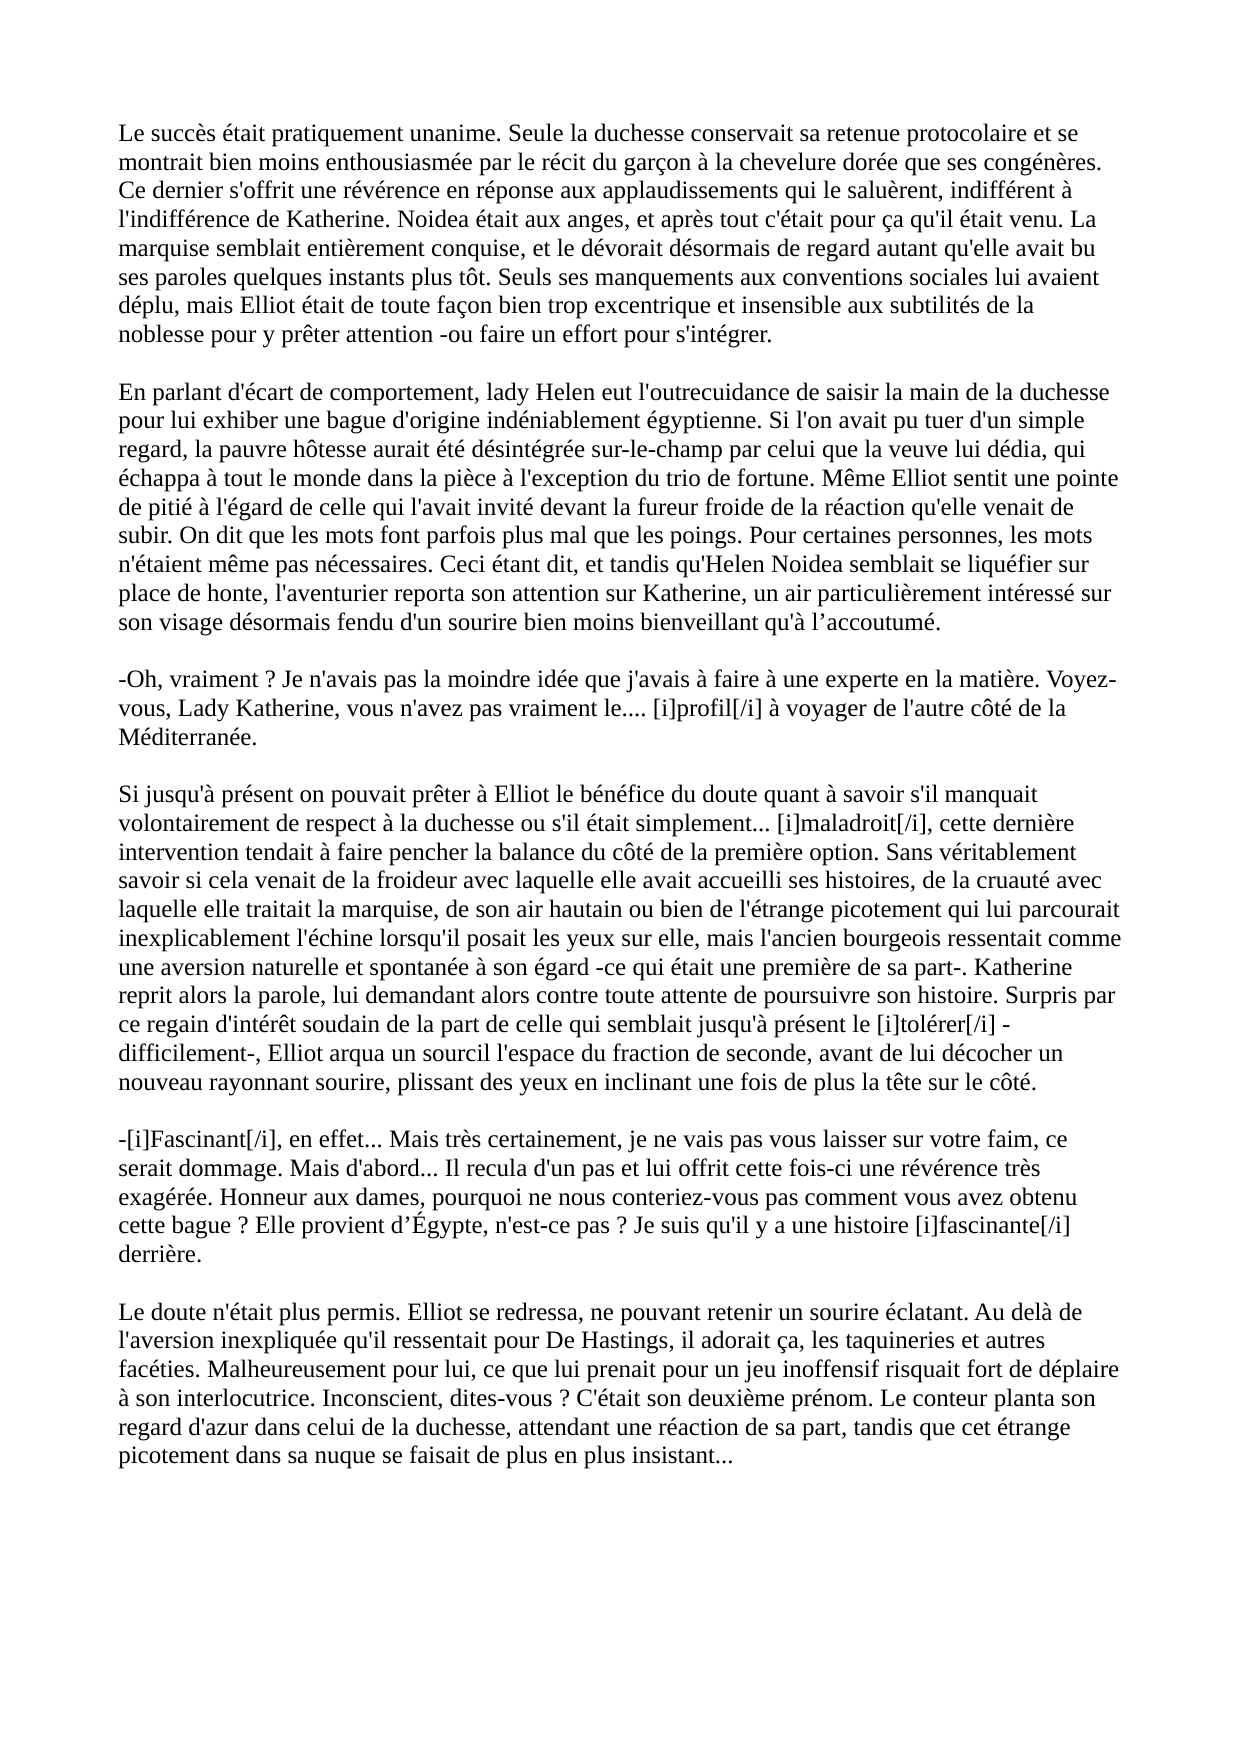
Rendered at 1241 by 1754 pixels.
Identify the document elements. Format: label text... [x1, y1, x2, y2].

text -[i]Fascinant[/i], en effet... Mais très certainement, je ne vais pas vous laisser sur votre faim, ce serait dommage. Mais d'abord... Il recula d'un pas et lui offrit cette fois-ci une révérence très exagérée. Honneur aux dames, pourquoi ne nous conteriez-vous pas comment vous avez obtenu cette bague ? Elle provient d’Égypte, n'est-ce pas ? Je suis qu'il y a une histoire [i]fascinante[/i] derrière. [118, 1124, 1122, 1268]
text En parlant d'écart de comportement, lady Helen eut l'outrecuidance de saisir la main de la duchesse pour lui exhiber une bague d'origine indéniablement égyptienne. Si l'on avait pu tuer d'un simple regard, la pauvre hôtesse aurait été désintégrée sur-le-champ par celui que la veuve lui dédia, qui échappa à tout le monde dans la pièce à l'exception du trio de fortune. Même Elliot sentit une pointe de pitié à l'égard de celle qui l'avait invité devant la fureur froide de la réaction qu'elle venait de subir. On dit que les mots font parfois plus mal que les poings. Pour certaines personnes, les mots n'étaient même pas nécessaires. Ceci étant dit, et tandis qu'Helen Noidea semblait se liquéfier sur place de honte, l'aventurier reporta son attention sur Katherine, un air particulièrement intéressé sur son visage désormais fendu d'un sourire bien moins bienveillant qu'à l’accoutumé. [118, 377, 1122, 636]
text Le succès était pratiquement unanime. Seule la duchesse conservait sa retenue protocolaire et se montrait bien moins enthousiasmée par le récit du garçon à la chevelure dorée que ses congénères. Ce dernier s'offrit une révérence en réponse aux applaudissements qui le saluèrent, indifférent à l'indifférence de Katherine. Noidea était aux anges, et après tout c'était pour ça qu'il était venu. La marquise semblait entièrement conquise, et le dévorait désormais de regard autant qu'elle avait bu ses paroles quelques instants plus tôt. Seuls ses manquements aux conventions sociales lui avaient déplu, mais Elliot était de toute façon bien trop excentrique et insensible aux subtilités de la noblesse pour y prêter attention -ou faire un effort pour s'intégrer. [118, 118, 1122, 348]
text Si jusqu'à présent on pouvait prêter à Elliot le bénéfice du doute quant à savoir s'il manquait volontairement de respect à la duchesse ou s'il était simplement... [i]maladroit[/i], cette dernière intervention tendait à faire pencher la balance du côté de la première option. Sans véritablement savoir si cela venait de la froideur avec laquelle elle avait accueilli ses histoires, de la cruauté avec laquelle elle traitait la marquise, de son air hautain ou bien de l'étrange picotement qui lui parcourait inexplicablement l'échine lorsqu'il posait les yeux sur elle, mais l'ancien bourgeois ressentait comme une aversion naturelle et spontanée à son égard -ce qui était une première de sa part-. Katherine reprit alors la parole, lui demandant alors contre toute attente de poursuivre son histoire. Surpris par ce regain d'intérêt soudain de la part de celle qui semblait jusqu'à présent le [i]tolérer[/i] -difficilement-, Elliot arqua un sourcil l'espace du fraction de seconde, avant de lui décocher un nouveau rayonnant sourire, plissant des yeux en inclinant une fois de plus la tête sur le côté. [118, 779, 1122, 1096]
text Le doute n'était plus permis. Elliot se redressa, ne pouvant retenir un sourire éclatant. Au delà de l'aversion inexpliquée qu'il ressentait pour De Hastings, il adorait ça, les taquineries et autres facéties. Malheureusement pour lui, ce que lui prenait pour un jeu inoffensif risquait fort de déplaire à son interlocutrice. Inconscient, dites-vous ? C'était son deuxième prénom. Le conteur planta son regard d'azur dans celui de la duchesse, attendant une réaction de sa part, tandis que cet étrange picotement dans sa nuque se faisait de plus en plus insistant... [118, 1297, 1122, 1469]
text -Oh, vraiment ? Je n'avais pas la moindre idée que j'avais à faire à une experte en la matière. Voyez-vous, Lady Katherine, vous n'avez pas vraiment le.... [i]profil[/i] à voyager de l'autre côté de la Méditerranée. [118, 664, 1122, 751]
